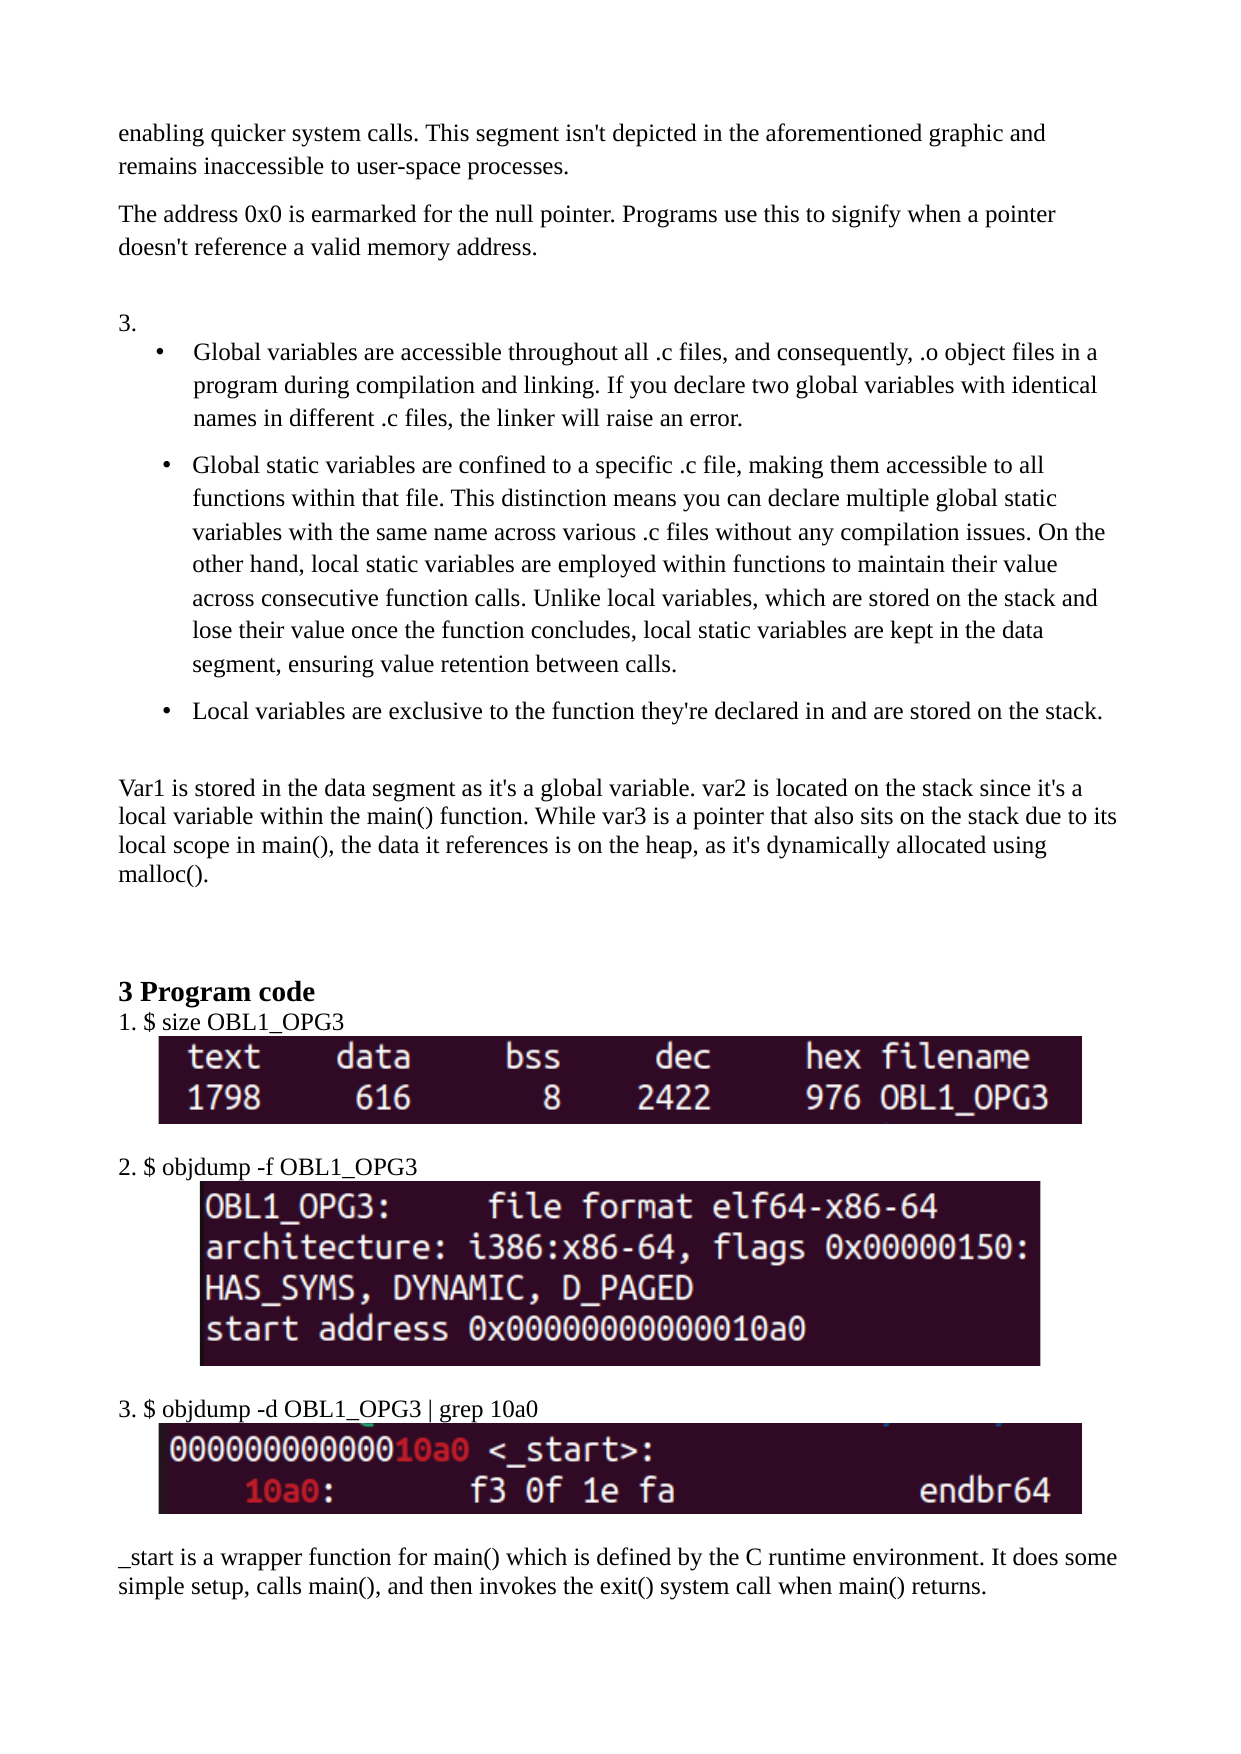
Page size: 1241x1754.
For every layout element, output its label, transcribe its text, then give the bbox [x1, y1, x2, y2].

list Global variables are accessible throughout all .c files, and consequently, .o object files in a program during compilation and linking. If you declare two global variables with identical names in different .c files, the linker will raise an error. [156, 337, 1122, 432]
picture [158, 1036, 1082, 1124]
text 3 Program code [118, 974, 1122, 1007]
list Local variables are exclusive to the function they're declared in and are stored on the stack. [162, 696, 1122, 725]
list Global static variables are confined to a specific .c file, making them accessible to all functions within that file. This distinction means you can declare multiple global static variables with the same name across various .c files without any compilation issues. On the other hand, local static variables are employed within functions to maintain their value across consecutive function calls. Unlike local variables, which are stored on the stack and lose their value once the function concludes, local static variables are kept in the data segment, ensuring value retention between calls. [162, 451, 1122, 677]
text enabling quicker system calls. This segment isn't depicted in the aforementioned graphic and remains inaccessible to user-space processes. [118, 118, 1122, 180]
text 2. $ objdump -f OBL1_OPG3 [118, 1152, 1122, 1181]
text _start is a wrapper function for main() which is defined by the C runtime environment. It does some simple setup, calls main(), and then invokes the exit() system call when main() returns. [118, 1542, 1122, 1600]
text 3. [118, 308, 1122, 337]
text Var1 is stored in the data segment as it's a global variable. var2 is located on the stack since it's a local variable within the main() function. While var3 is a pointer that also sits on the stack due to its local scope in main(), the data it references is on the heap, as it's dynamically allocated using malloc(). [118, 773, 1122, 888]
text The address 0x0 is earmarked for the null pointer. Programs use this to signify when a pointer doesn't reference a valid memory address. [118, 199, 1122, 261]
picture [158, 1423, 1082, 1514]
picture [199, 1181, 1041, 1366]
text 3. $ objdump -d OBL1_OPG3 | grep 10a0 [118, 1394, 1122, 1423]
text 1. $ size OBL1_OPG3 [118, 1007, 1122, 1036]
